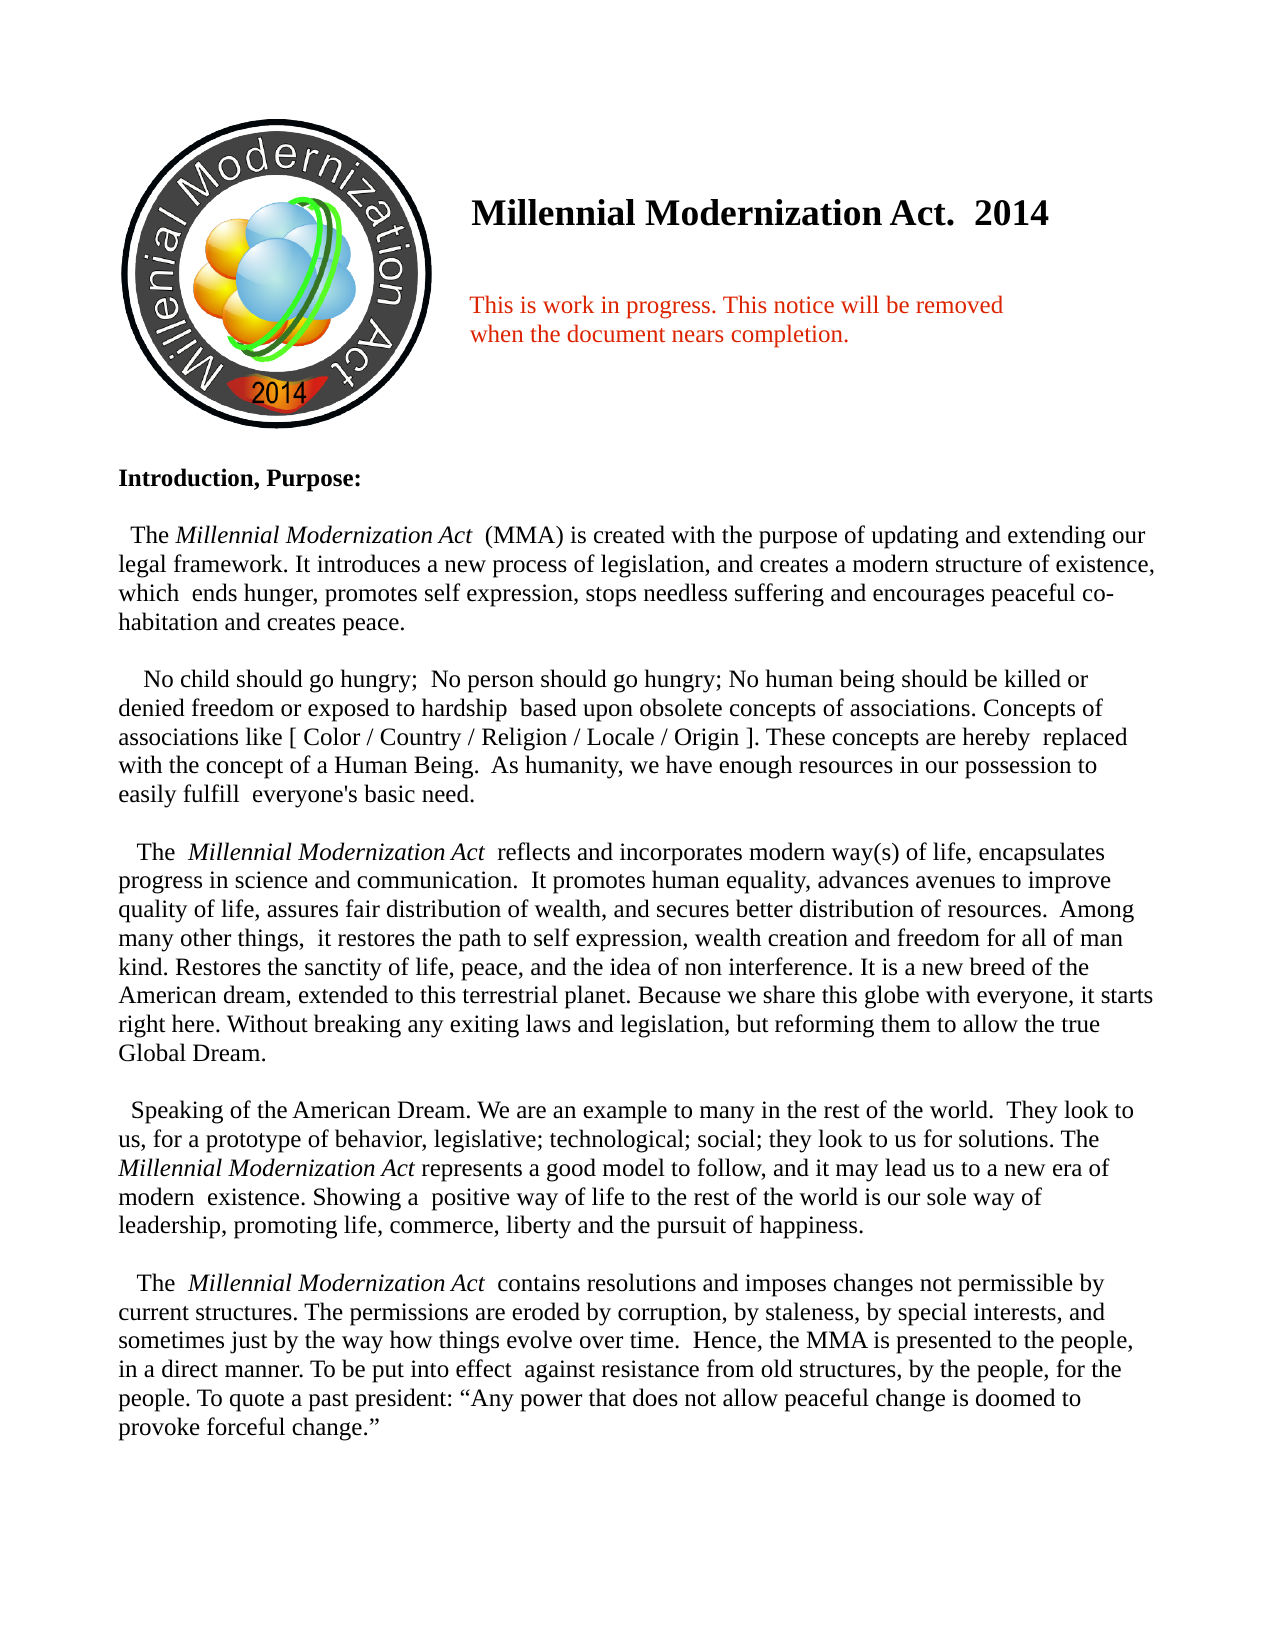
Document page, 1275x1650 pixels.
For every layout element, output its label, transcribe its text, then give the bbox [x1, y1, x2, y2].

text The Millennial Modernization Act (MMA) is created with the purpose of updating and extending our legal framework. It introduces a new process of legislation, and creates a modern structure of existence, which ends hunger, promotes self expression, stops needless suffering and encourages peaceful co-habitation and creates peace. [118, 521, 1157, 636]
text Millennial Modernization Act. 2014 [433, 190, 1157, 233]
text Introduction, Purpose: [118, 463, 1157, 492]
text No child should go hungry; No person should go hungry; No human being should be killed or denied freedom or exposed to hardship based upon obsolete concepts of associations. Concepts of associations like [ Color / Country / Religion / Locale / Origin ]. These concepts are hereby replaced with the concept of a Human Being. As humanity, we have enough resources in our possession to easily fulfill everyone's basic need. [118, 664, 1157, 808]
picture [119, 119, 433, 432]
text This is work in progress. This notice will be removed [433, 291, 1157, 319]
text Speaking of the American Dream. We are an example to many in the rest of the world. They look to us, for a prototype of behavior, legislative; technological; social; they look to us for solutions. The Millennial Modernization Act represents a good model to follow, and it may lead us to a new era of modern existence. Showing a positive way of life to the rest of the world is our sole way of leadership, promoting life, commerce, liberty and the pursuit of happiness. [118, 1096, 1157, 1239]
text The Millennial Modernization Act reflects and incorporates modern way(s) of life, encapsulates progress in science and communication. It promotes human equality, advances avenues to improve quality of life, assures fair distribution of wealth, and secures better distribution of resources. Among many other things, it restores the path to self expression, wealth creation and freedom for all of man kind. Restores the sanctity of life, peace, and the idea of non interference. It is a new breed of the American dream, extended to this terrestrial planet. Because we share this globe with everyone, it starts right here. Without breaking any exiting laws and legislation, but reforming them to allow the true Global Dream. [118, 837, 1157, 1067]
text The Millennial Modernization Act contains resolutions and imposes changes not permissible by current structures. The permissions are eroded by corruption, by staleness, by special interests, and sometimes just by the way how things evolve over time. Hence, the MMA is presented to the people, in a direct manner. To be put into effect against resistance from old structures, by the people, for the people. To quote a past president: “Any power that does not allow peaceful change is doomed to provoke forceful change.” [118, 1268, 1157, 1441]
text when the document nears completion. [433, 319, 1157, 348]
